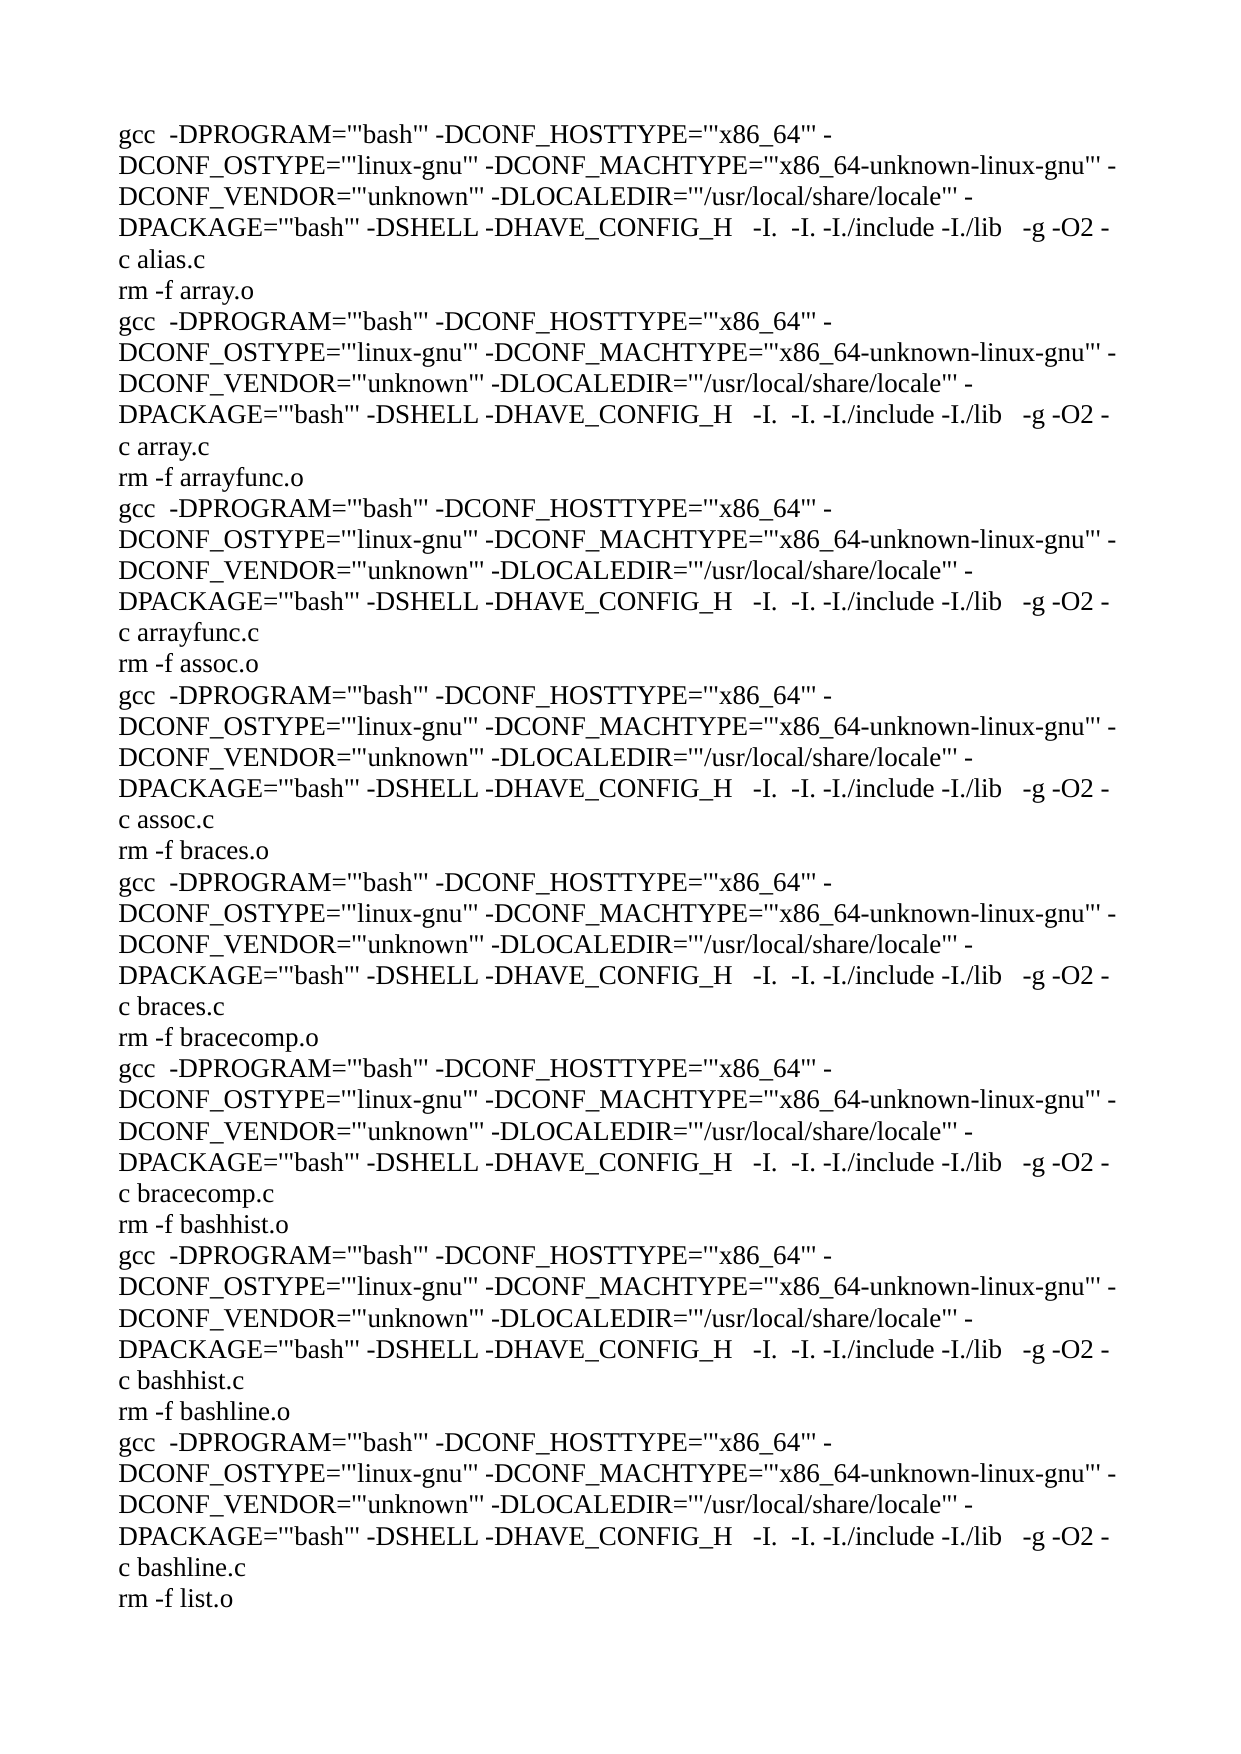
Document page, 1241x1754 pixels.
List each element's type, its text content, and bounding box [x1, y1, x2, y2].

text gcc -DPROGRAM='"bash"' -DCONF_HOSTTYPE='"x86_64"' -DCONF_OSTYPE='"linux-gnu"' -DCONF_MACHTYPE='"x86_64-unknown-linux-gnu"' -DCONF_VENDOR='"unknown"' -DLOCALEDIR='"/usr/local/share/locale"' -DPACKAGE='"bash"' -DSHELL -DHAVE_CONFIG_H -I. -I. -I./include -I./lib -g -O2 -c braces.c [118, 866, 1122, 1021]
text gcc -DPROGRAM='"bash"' -DCONF_HOSTTYPE='"x86_64"' -DCONF_OSTYPE='"linux-gnu"' -DCONF_MACHTYPE='"x86_64-unknown-linux-gnu"' -DCONF_VENDOR='"unknown"' -DLOCALEDIR='"/usr/local/share/locale"' -DPACKAGE='"bash"' -DSHELL -DHAVE_CONFIG_H -I. -I. -I./include -I./lib -g -O2 -c array.c [118, 305, 1122, 461]
text gcc -DPROGRAM='"bash"' -DCONF_HOSTTYPE='"x86_64"' -DCONF_OSTYPE='"linux-gnu"' -DCONF_MACHTYPE='"x86_64-unknown-linux-gnu"' -DCONF_VENDOR='"unknown"' -DLOCALEDIR='"/usr/local/share/locale"' -DPACKAGE='"bash"' -DSHELL -DHAVE_CONFIG_H -I. -I. -I./include -I./lib -g -O2 -c arrayfunc.c [118, 492, 1122, 648]
text rm -f bashline.o [118, 1395, 1122, 1426]
text rm -f list.o [118, 1582, 1122, 1613]
text rm -f arrayfunc.o [118, 461, 1122, 492]
text rm -f bashhist.o [118, 1208, 1122, 1239]
text rm -f braces.o [118, 834, 1122, 866]
text gcc -DPROGRAM='"bash"' -DCONF_HOSTTYPE='"x86_64"' -DCONF_OSTYPE='"linux-gnu"' -DCONF_MACHTYPE='"x86_64-unknown-linux-gnu"' -DCONF_VENDOR='"unknown"' -DLOCALEDIR='"/usr/local/share/locale"' -DPACKAGE='"bash"' -DSHELL -DHAVE_CONFIG_H -I. -I. -I./include -I./lib -g -O2 -c assoc.c [118, 679, 1122, 834]
text rm -f bracecomp.o [118, 1021, 1122, 1052]
text rm -f assoc.o [118, 648, 1122, 679]
text gcc -DPROGRAM='"bash"' -DCONF_HOSTTYPE='"x86_64"' -DCONF_OSTYPE='"linux-gnu"' -DCONF_MACHTYPE='"x86_64-unknown-linux-gnu"' -DCONF_VENDOR='"unknown"' -DLOCALEDIR='"/usr/local/share/locale"' -DPACKAGE='"bash"' -DSHELL -DHAVE_CONFIG_H -I. -I. -I./include -I./lib -g -O2 -c bashhist.c [118, 1239, 1122, 1395]
text rm -f array.o [118, 274, 1122, 305]
text gcc -DPROGRAM='"bash"' -DCONF_HOSTTYPE='"x86_64"' -DCONF_OSTYPE='"linux-gnu"' -DCONF_MACHTYPE='"x86_64-unknown-linux-gnu"' -DCONF_VENDOR='"unknown"' -DLOCALEDIR='"/usr/local/share/locale"' -DPACKAGE='"bash"' -DSHELL -DHAVE_CONFIG_H -I. -I. -I./include -I./lib -g -O2 -c bracecomp.c [118, 1052, 1122, 1208]
text gcc -DPROGRAM='"bash"' -DCONF_HOSTTYPE='"x86_64"' -DCONF_OSTYPE='"linux-gnu"' -DCONF_MACHTYPE='"x86_64-unknown-linux-gnu"' -DCONF_VENDOR='"unknown"' -DLOCALEDIR='"/usr/local/share/locale"' -DPACKAGE='"bash"' -DSHELL -DHAVE_CONFIG_H -I. -I. -I./include -I./lib -g -O2 -c alias.c [118, 118, 1122, 274]
text gcc -DPROGRAM='"bash"' -DCONF_HOSTTYPE='"x86_64"' -DCONF_OSTYPE='"linux-gnu"' -DCONF_MACHTYPE='"x86_64-unknown-linux-gnu"' -DCONF_VENDOR='"unknown"' -DLOCALEDIR='"/usr/local/share/locale"' -DPACKAGE='"bash"' -DSHELL -DHAVE_CONFIG_H -I. -I. -I./include -I./lib -g -O2 -c bashline.c [118, 1426, 1122, 1582]
